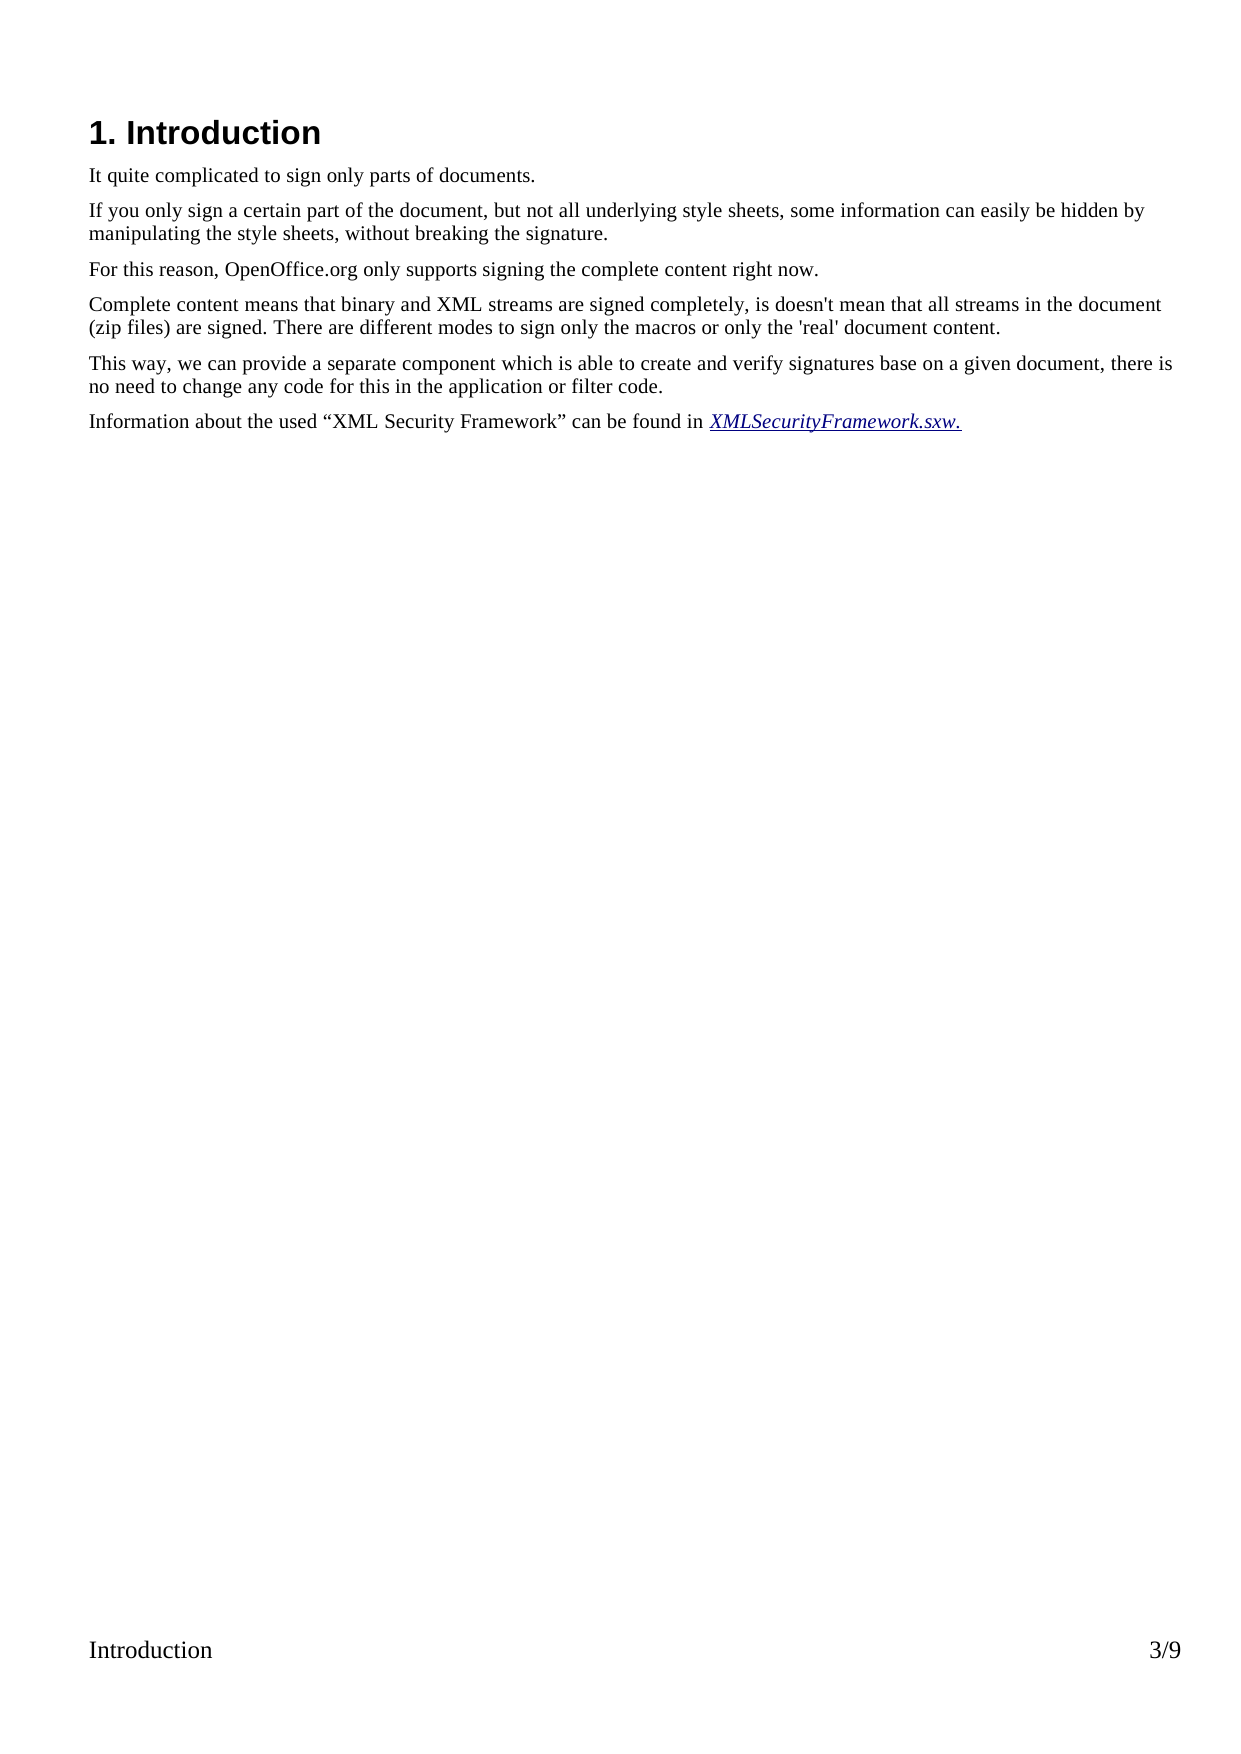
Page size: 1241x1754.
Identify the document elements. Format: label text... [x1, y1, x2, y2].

text Complete content means that binary and XML streams are signed completely, is doesn't mean that all streams in the document (zip files) are signed. There are different modes to sign only the macros or only the 'real' document content. [88, 293, 1181, 339]
subtitle Introduction [88, 113, 1181, 151]
text For this reason, OpenOffice.org only supports signing the complete content right now. [88, 258, 1181, 281]
text If you only sign a certain part of the document, but not all underlying style sheets, some information can easily be hidden by manipulating the style sheets, without breaking the signature. [88, 199, 1181, 245]
text This way, we can provide a separate component which is able to create and verify signatures base on a given document, there is no need to change any code for this in the application or filter code. [88, 352, 1181, 398]
text Information about the used “XML Security Framework” can be found in XMLSecurityFramework.sxw. [88, 410, 1181, 433]
text It quite complicated to sign only parts of documents. [88, 163, 1181, 187]
